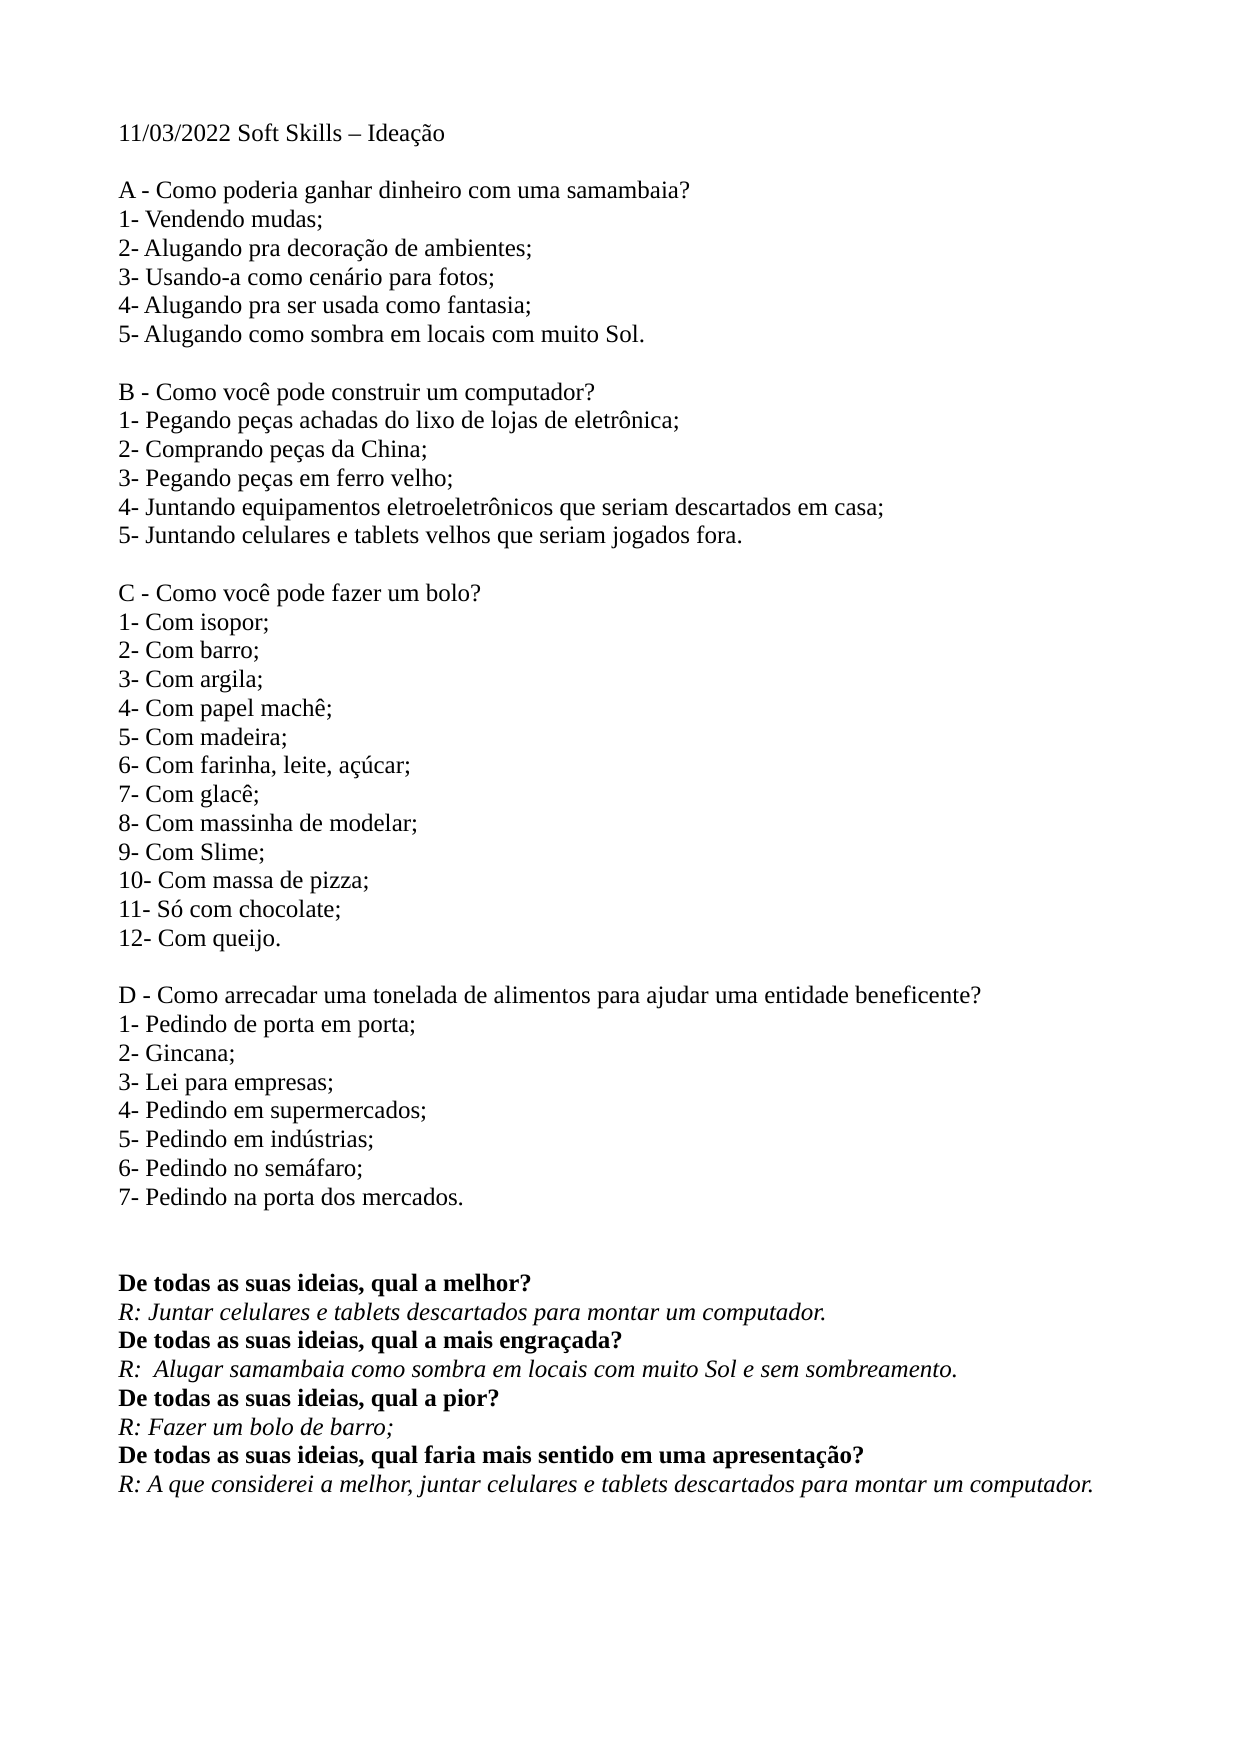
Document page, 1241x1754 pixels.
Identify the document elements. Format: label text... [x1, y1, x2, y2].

text 6- Pedindo no semáfaro; [118, 1153, 1122, 1182]
text De todas as suas ideias, qual a melhor? [118, 1268, 1122, 1297]
text De todas as suas ideias, qual faria mais sentido em uma apresentação? [118, 1441, 1122, 1469]
text 2- Comprando peças da China; [118, 434, 1122, 463]
text 4- Alugando pra ser usada como fantasia; [118, 291, 1122, 319]
text 11/03/2022 Soft Skills – Ideação [118, 118, 1122, 147]
text De todas as suas ideias, qual a mais engraçada? [118, 1326, 1122, 1354]
text 3- Lei para empresas; [118, 1067, 1122, 1096]
text A - Como poderia ganhar dinheiro com uma samambaia? [118, 176, 1122, 204]
text 9- Com Slime; [118, 837, 1122, 866]
text 7- Com glacê; [118, 779, 1122, 808]
text D - Como arrecadar uma tonelada de alimentos para ajudar uma entidade beneficente? [118, 981, 1122, 1009]
text R: Fazer um bolo de barro; [118, 1412, 1122, 1441]
text 3- Usando-a como cenário para fotos; [118, 262, 1122, 291]
text 1- Com isopor; [118, 607, 1122, 636]
text 6- Com farinha, leite, açúcar; [118, 751, 1122, 779]
text 12- Com queijo. [118, 923, 1122, 952]
text 3- Com argila; [118, 664, 1122, 693]
text 1- Vendendo mudas; [118, 204, 1122, 233]
text 5- Com madeira; [118, 722, 1122, 751]
text 4- Juntando equipamentos eletroeletrônicos que seriam descartados em casa; [118, 492, 1122, 521]
text 7- Pedindo na porta dos mercados. [118, 1182, 1122, 1211]
text R: A que considerei a melhor, juntar celulares e tablets descartados para montar um computador. [118, 1469, 1122, 1498]
text 4- Pedindo em supermercados; [118, 1096, 1122, 1124]
text C - Como você pode fazer um bolo? [118, 578, 1122, 607]
text 1- Pedindo de porta em porta; [118, 1009, 1122, 1038]
text R: Juntar celulares e tablets descartados para montar um computador. [118, 1297, 1122, 1326]
text 2- Alugando pra decoração de ambientes; [118, 233, 1122, 262]
text 2- Com barro; [118, 636, 1122, 664]
text B - Como você pode construir um computador? [118, 377, 1122, 406]
text 10- Com massa de pizza; [118, 866, 1122, 894]
text 5- Pedindo em indústrias; [118, 1124, 1122, 1153]
text 11- Só com chocolate; [118, 894, 1122, 923]
text 3- Pegando peças em ferro velho; [118, 463, 1122, 492]
text 5- Juntando celulares e tablets velhos que seriam jogados fora. [118, 521, 1122, 549]
text 8- Com massinha de modelar; [118, 808, 1122, 837]
text R: Alugar samambaia como sombra em locais com muito Sol e sem sombreamento. [118, 1354, 1122, 1383]
text 4- Com papel machê; [118, 693, 1122, 722]
text 2- Gincana; [118, 1038, 1122, 1067]
text De todas as suas ideias, qual a pior? [118, 1383, 1122, 1412]
text 5- Alugando como sombra em locais com muito Sol. [118, 319, 1122, 348]
text 1- Pegando peças achadas do lixo de lojas de eletrônica; [118, 406, 1122, 434]
